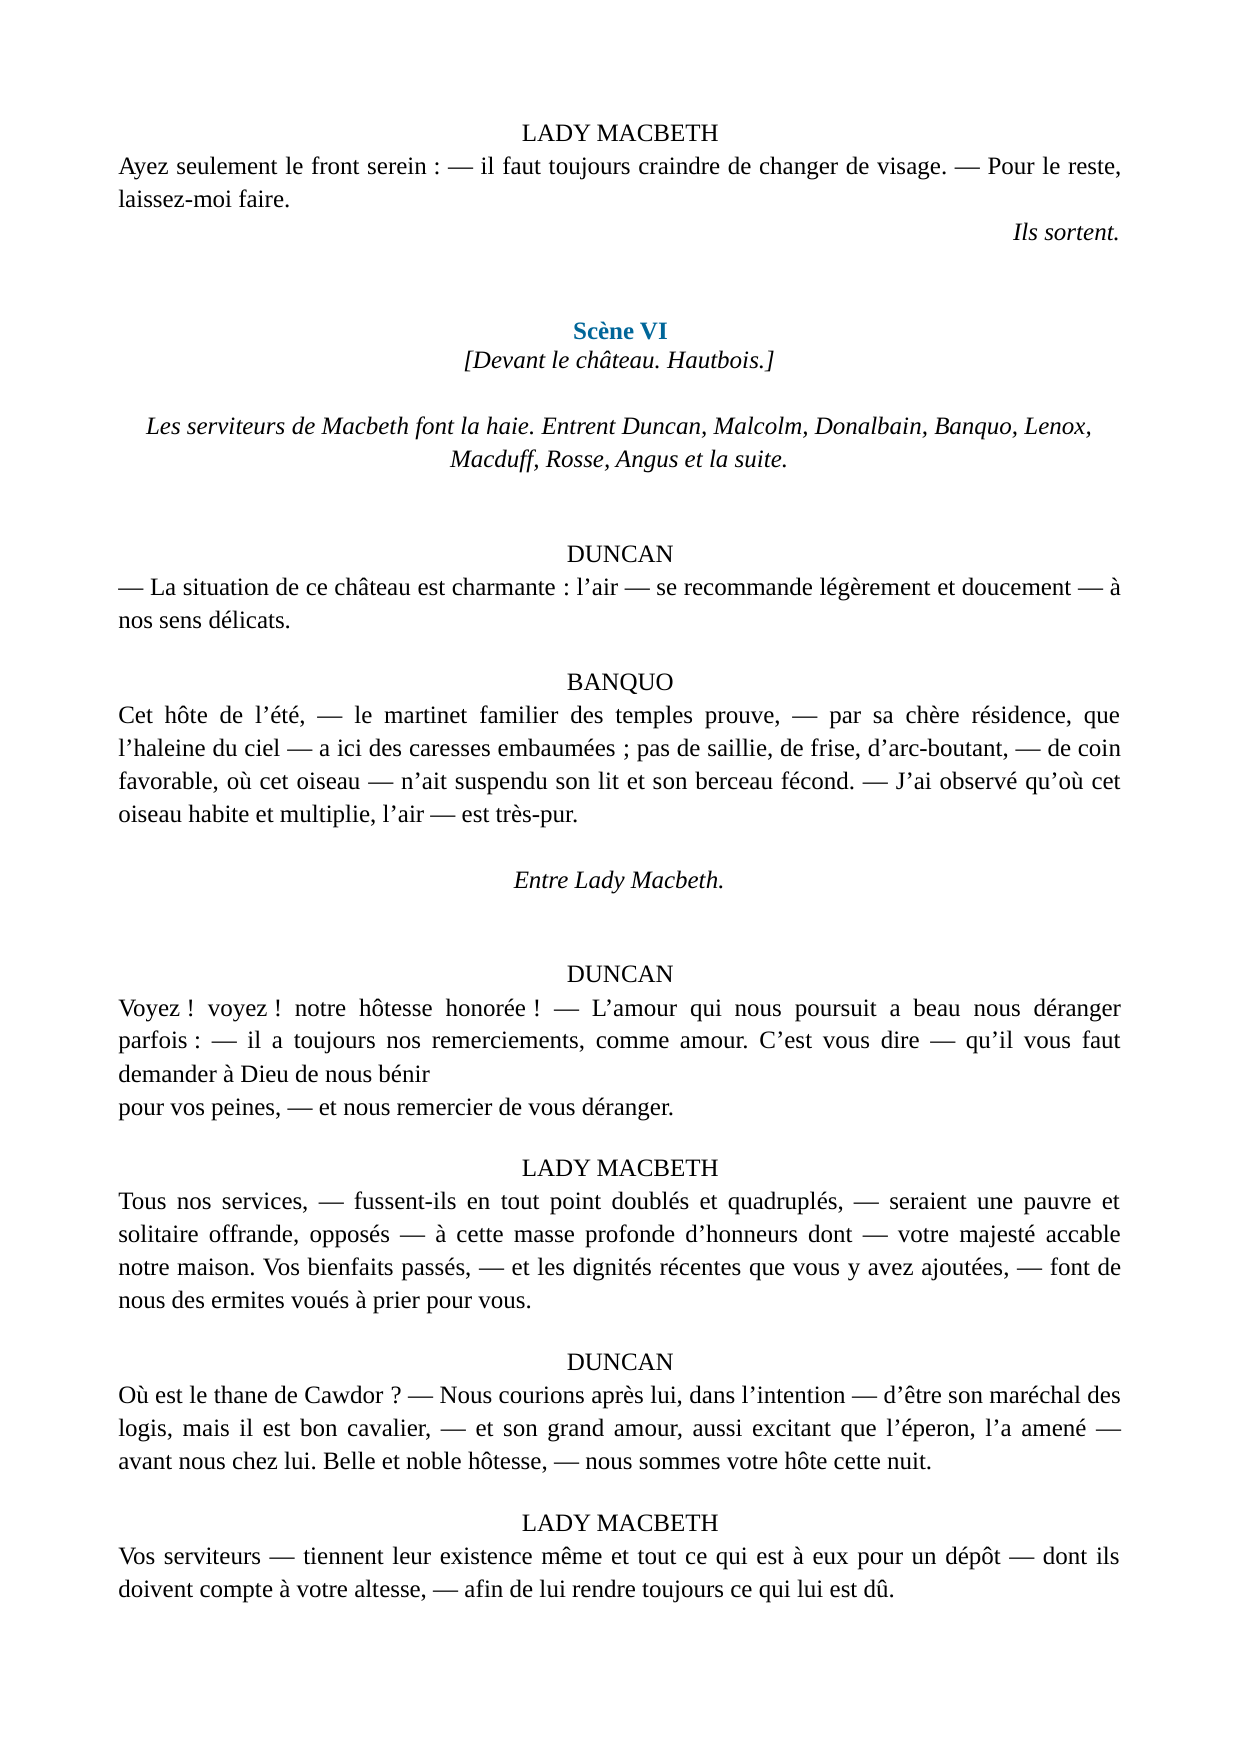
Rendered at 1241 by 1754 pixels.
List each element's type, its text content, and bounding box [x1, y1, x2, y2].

text Les serviteurs de Macbeth font la haie. Entrent Duncan, Malcolm, Donalbain, Banquo, Lenox, Macduff, Rosse, Angus et la suite. [118, 411, 1122, 473]
text LADY MACBETH [118, 118, 1122, 147]
text Vos serviteurs — tiennent leur existence même et tout ce qui est à eux pour un dépôt — dont ils doivent compte à votre altesse, — afin de lui rendre toujours ce qui lui est dû. [118, 1541, 1122, 1603]
text DUNCAN [118, 539, 1122, 568]
text Voyez ! voyez ! notre hôtesse honorée ! — L’amour qui nous poursuit a beau nous déranger parfois : — il a toujours nos remerciements, comme amour. C’est vous dire — qu’il vous faut demander à Dieu de nous bénir [118, 993, 1122, 1087]
text BANQUO [118, 667, 1122, 695]
text [Devant le château. Hautbois.] [118, 345, 1122, 374]
text Ayez seulement le front serein : — il faut toujours craindre de changer de visage. — Pour le reste, laissez-moi faire. [118, 151, 1122, 213]
text DUNCAN [118, 959, 1122, 988]
text pour vos peines, — et nous remercier de vous déranger. [118, 1092, 1122, 1120]
text LADY MACBETH [118, 1153, 1122, 1182]
text Entre Lady Macbeth. [118, 865, 1122, 893]
text Où est le thane de Cawdor ? — Nous courions après lui, dans l’intention — d’être son maréchal des logis, mais il est bon cavalier, — et son grand amour, aussi excitant que l’éperon, l’a amené — avant nous chez lui. Belle et noble hôtesse, — nous sommes votre hôte cette nuit. [118, 1380, 1122, 1475]
text Cet hôte de l’été, — le martinet familier des temples prouve, — par sa chère résidence, que l’haleine du ciel — a ici des caresses embaumées ; pas de saillie, de frise, d’arc-boutant, — de coin favorable, où cet oiseau — n’ait suspendu son lit et son berceau fécond. — J’ai observé qu’où cet oiseau habite et multiplie, l’air — est très-pur. [118, 700, 1122, 827]
text DUNCAN [118, 1347, 1122, 1376]
text Ils sortent. [118, 217, 1122, 246]
text — La situation de ce château est charmante : l’air — se recommande légèrement et doucement — à nos sens délicats. [118, 572, 1122, 634]
text LADY MACBETH [118, 1508, 1122, 1537]
subtitle Scène VI [118, 316, 1122, 345]
text Tous nos services, — fussent-ils en tout point doublés et quadruplés, — seraient une pauvre et solitaire offrande, opposés — à cette masse profonde d’honneurs dont — votre majesté accable notre maison. Vos bienfaits passés, — et les dignités récentes que vous y avez ajoutées, — font de nous des ermites voués à prier pour vous. [118, 1186, 1122, 1314]
